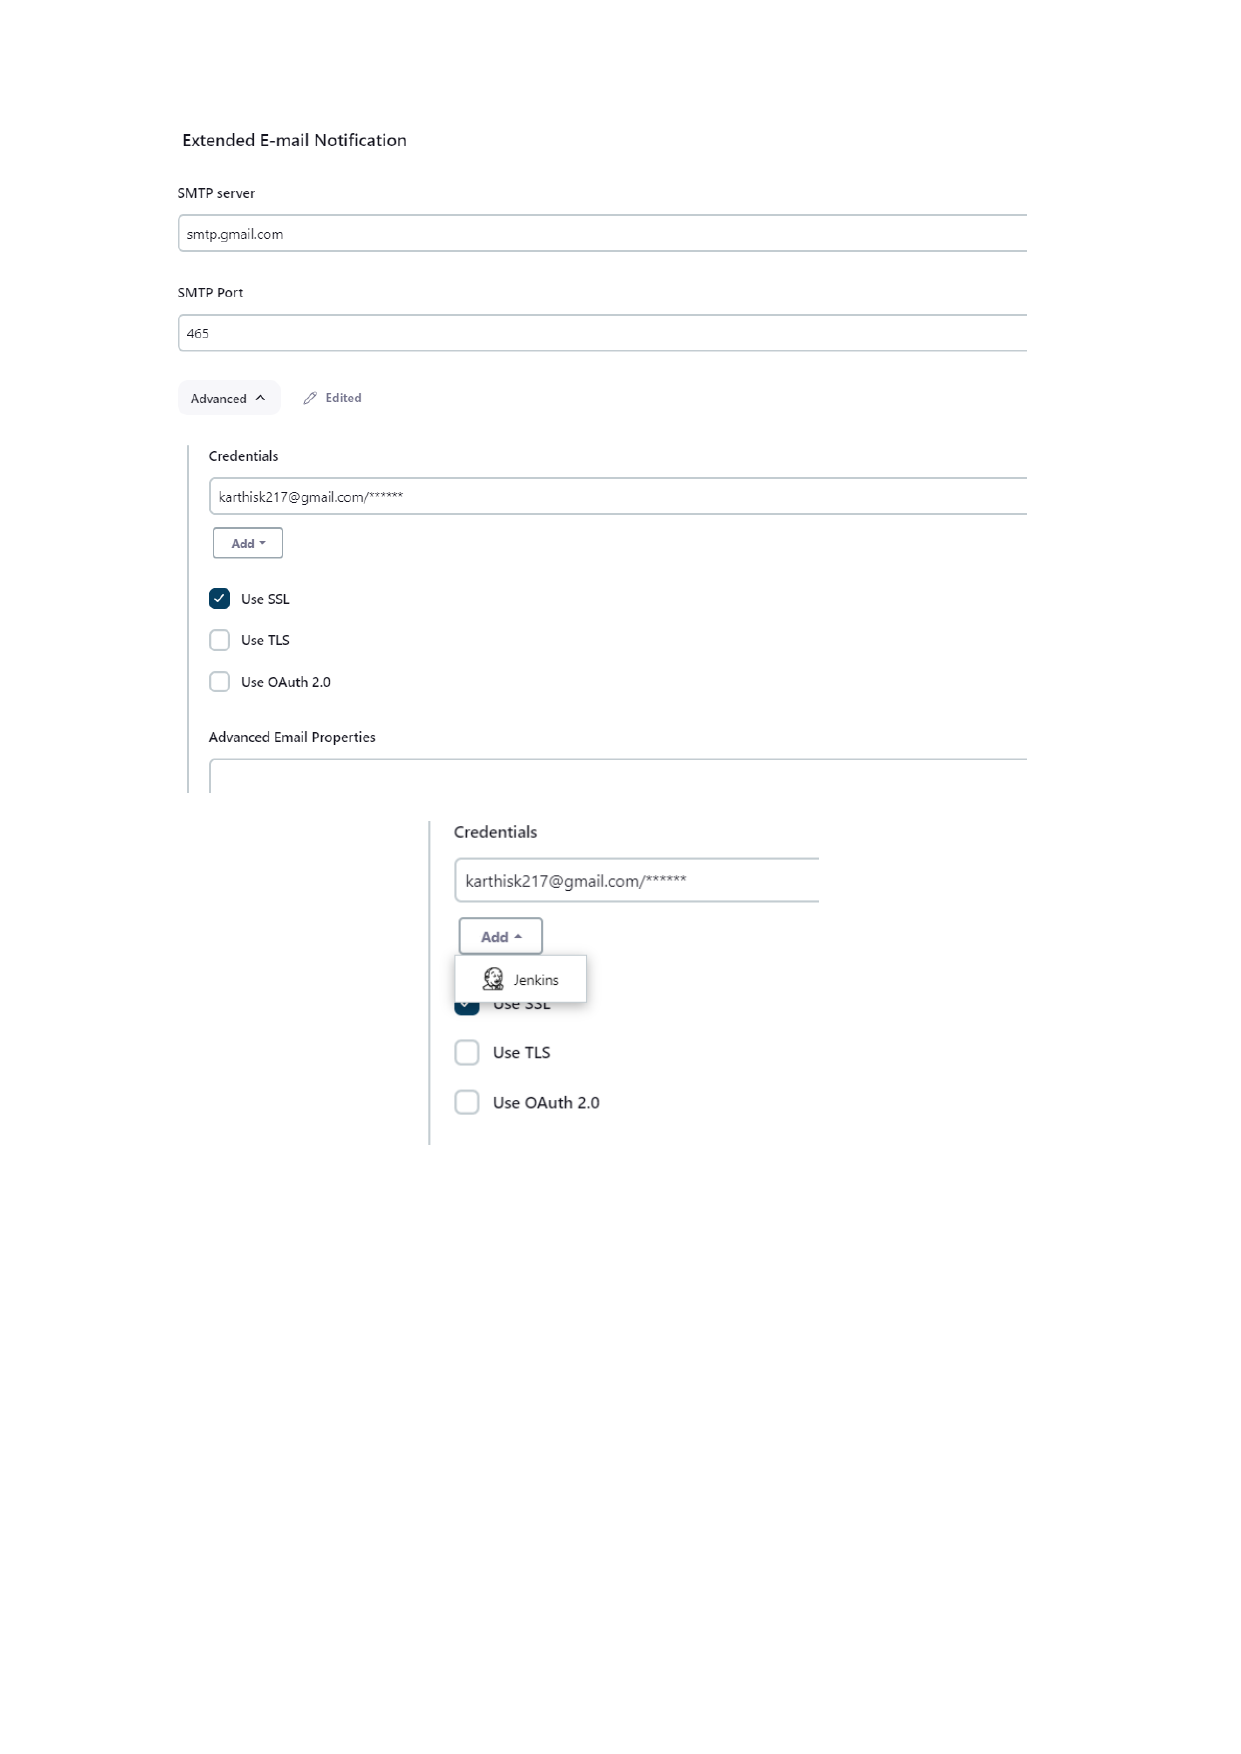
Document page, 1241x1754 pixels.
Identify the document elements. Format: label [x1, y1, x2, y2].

picture [173, 124, 1027, 793]
picture [421, 821, 819, 1145]
